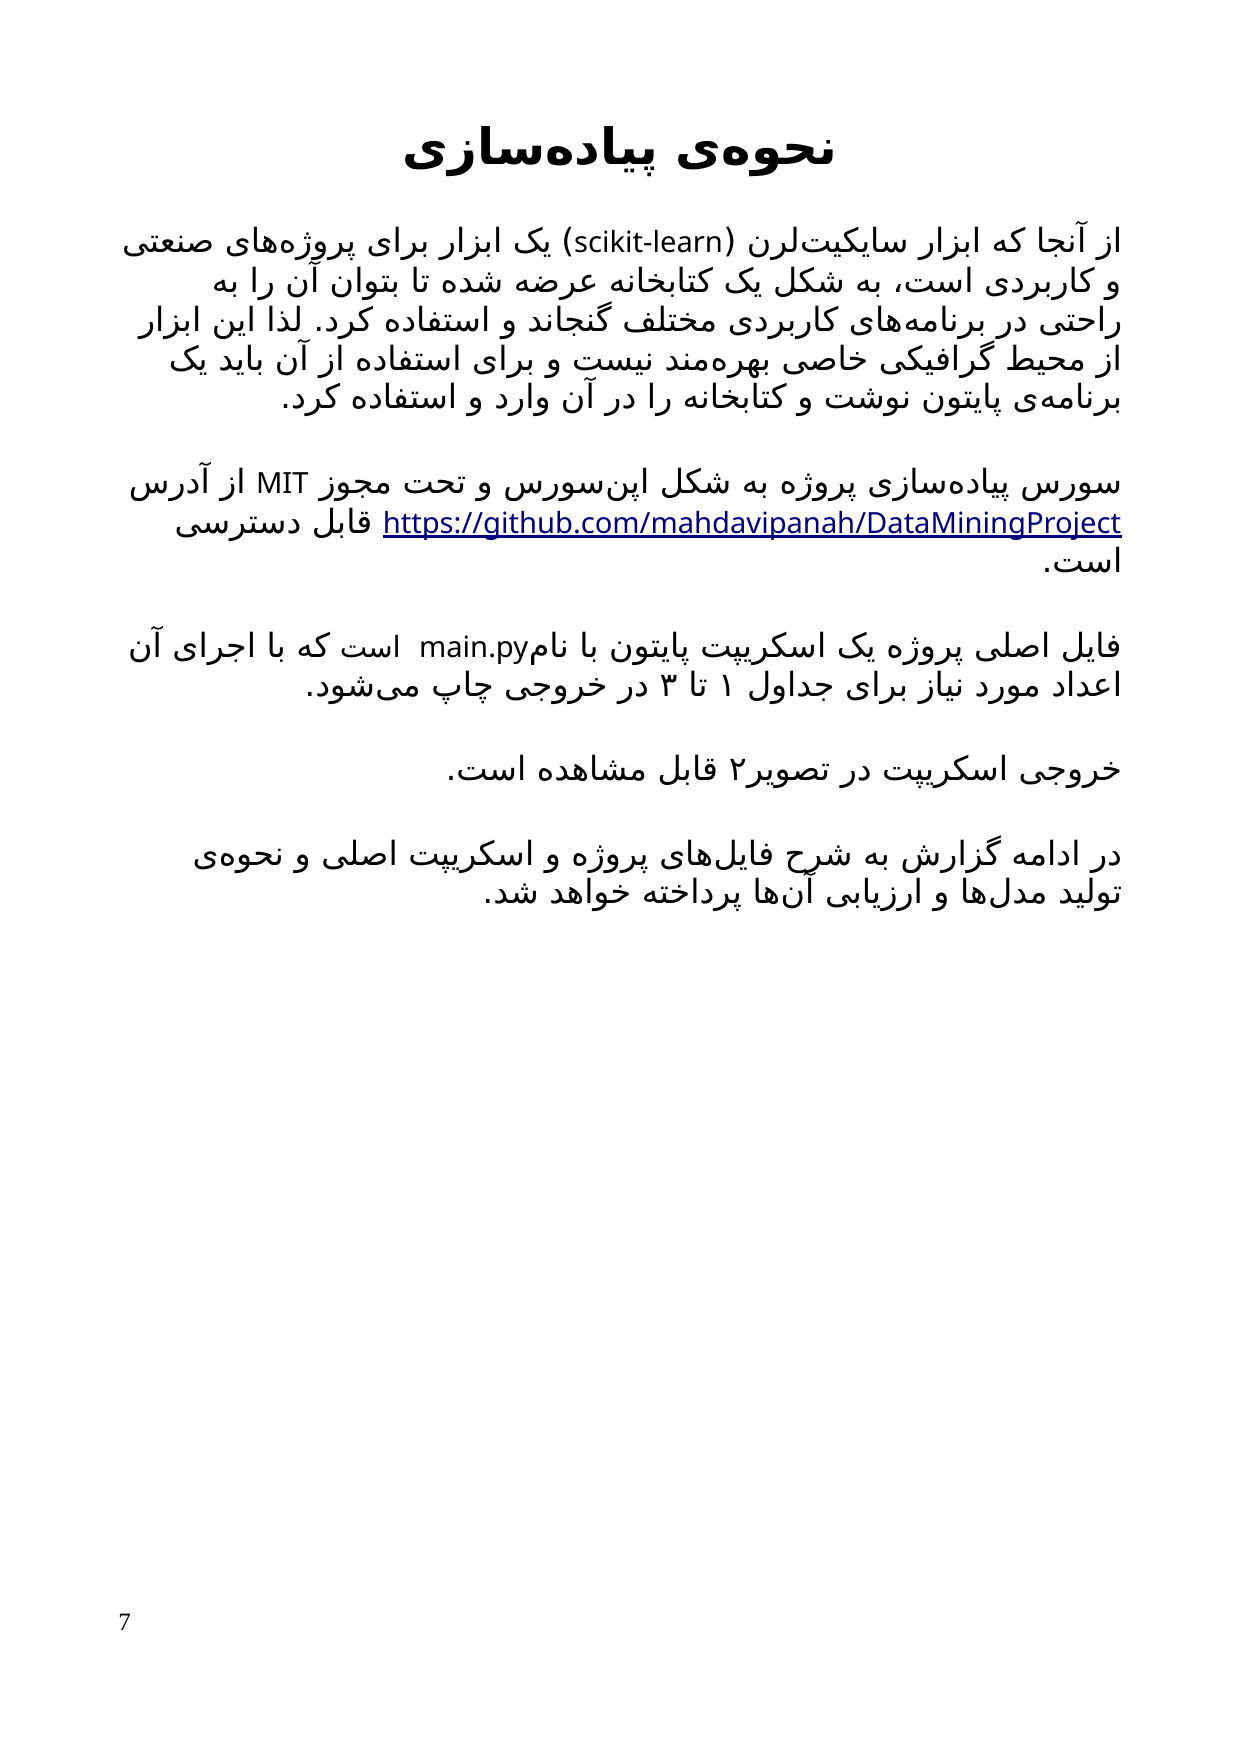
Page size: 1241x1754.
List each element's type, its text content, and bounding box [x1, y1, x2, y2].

text از آنجا که ابزار سایکیت‌لرن (scikit-learn) یک ابزار برای پروژه‌های صنعتی و کاربردی است، به شکل یک کتابخانه عرضه شده تا بتوان آن را به راحتی در برنامه‌های کاربردی مختلف گنجاند و استفاده کرد. لذا این ابزار از محیط گرافیکی خاصی بهره‌مند نیست و برای استفاده از آن باید یک برنامه‌ی پایتون نوشت و کتابخانه را در آن وارد و استفاده کرد. [118, 222, 1122, 417]
text خروجی اسکریپت در تصویر۲ قابل مشاهده است. [118, 750, 1122, 789]
text در ادامه گزارش به شرح فایل‌های پروژه و اسکریپت اصلی و نحوه‌ی تولید مدل‌ها و ارزیابی آن‌ها پرداخته خواهد شد. [118, 834, 1122, 912]
text نحوه‌ی پیاده‌سازی [118, 118, 1122, 176]
text فایل اصلی پروژه یک اسکریپت پایتون با نامmain.py است که با اجرای آن اعداد مورد نیاز برای جداول ۱ تا ۳ در خروجی چاپ می‌شود. [118, 626, 1122, 704]
text سورس پیاده‌سازی پروژه به شکل اپن‌سورس و تحت مجوز MIT از آدرس https://github.com/mahdavipanah/DataMiningProject قابل دسترسی است. [118, 462, 1122, 581]
